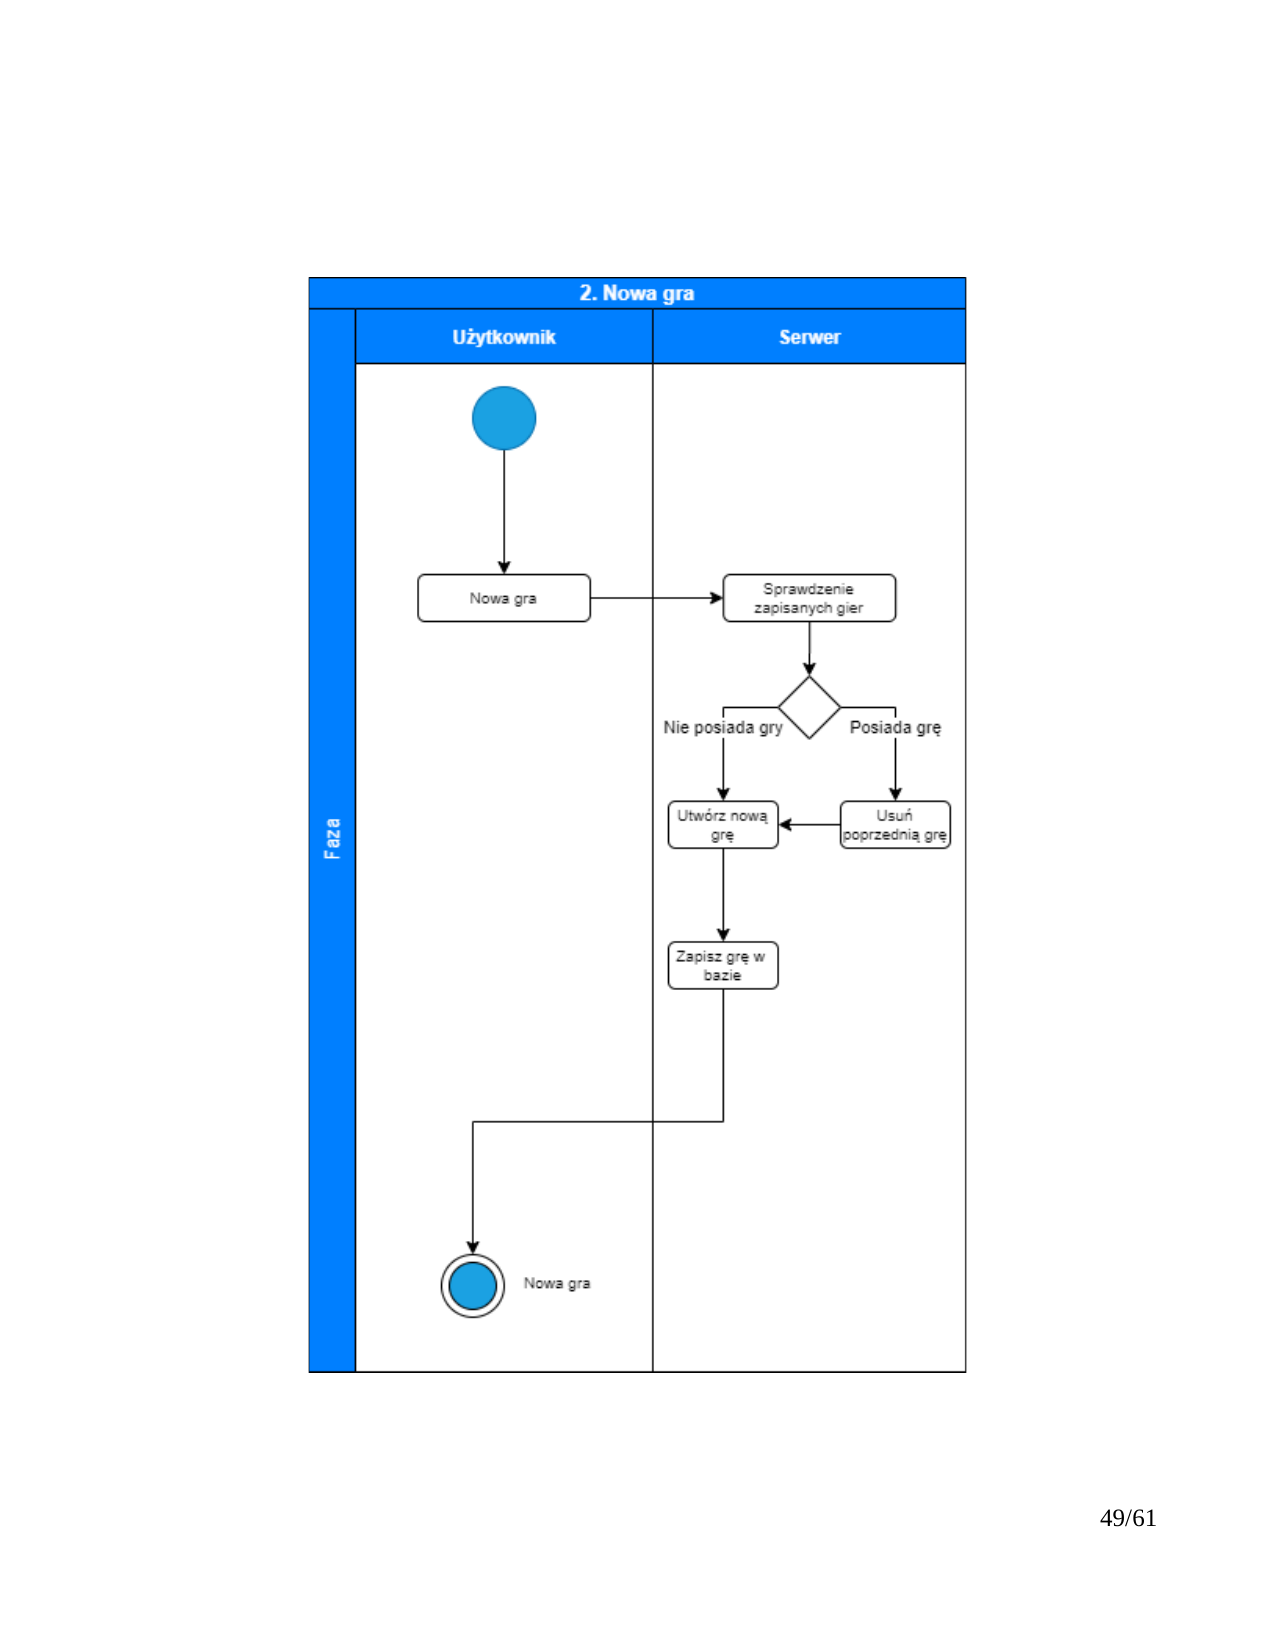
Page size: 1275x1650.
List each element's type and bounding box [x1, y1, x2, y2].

picture [308, 277, 967, 1373]
